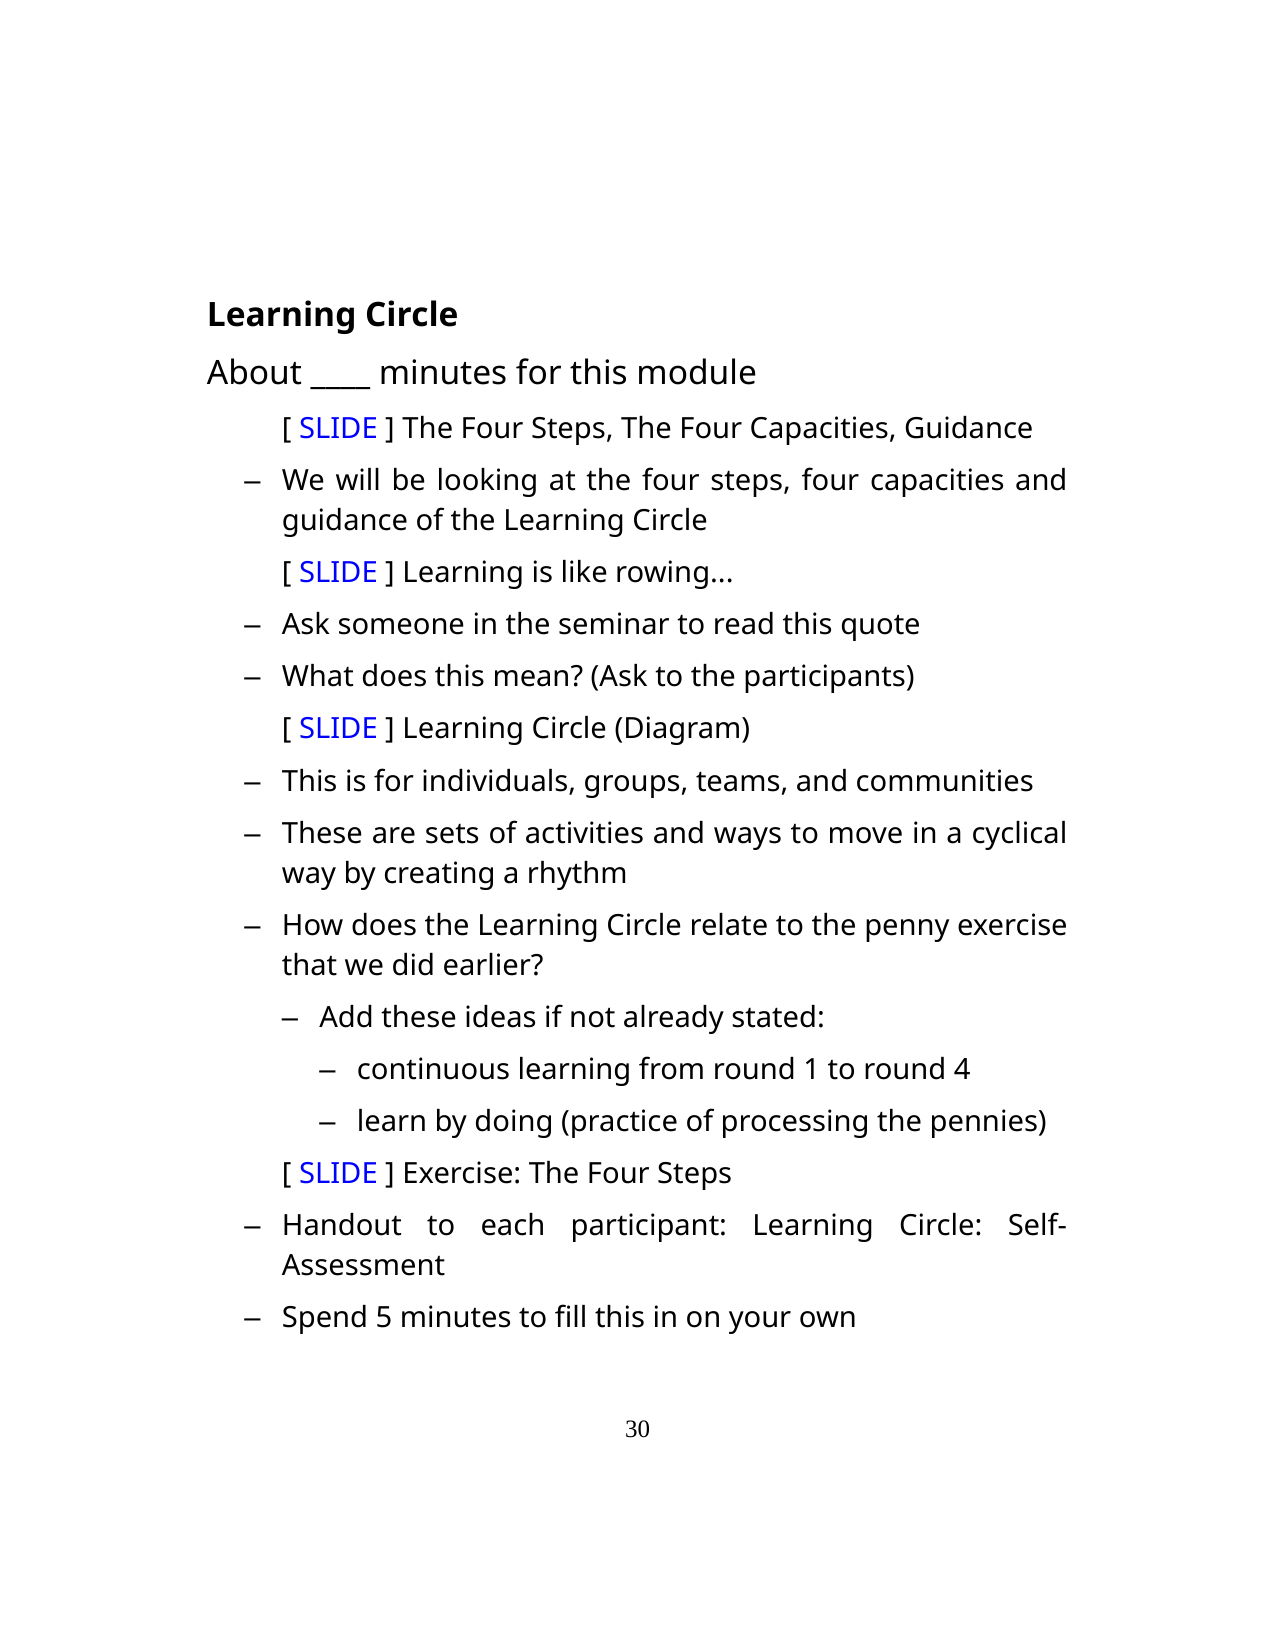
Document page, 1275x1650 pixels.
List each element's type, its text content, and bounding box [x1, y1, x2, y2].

list [ SLIDE ] Exercise: The Four Steps [244, 1152, 1068, 1192]
list How does the Learning Circle relate to the penny exercise that we did earlier? [244, 904, 1068, 983]
list Add these ideas if not already stated: [282, 996, 1068, 1036]
list continuous learning from round 1 to round 4 [319, 1048, 1068, 1088]
list Handout to each participant: Learning Circle: Self-Assessment [244, 1205, 1068, 1284]
list What does this mean? (Ask to the participants) [244, 656, 1068, 695]
list [ SLIDE ] The Four Steps, The Four Capacities, Guidance [244, 407, 1068, 447]
list We will be looking at the four steps, four capacities and guidance of the Learning Circle [244, 459, 1068, 539]
list [ SLIDE ] Learning is like rowing... [244, 551, 1068, 591]
text About ____ minutes for this module [207, 349, 1068, 395]
list Spend 5 minutes to fill this in on your own [244, 1297, 1068, 1336]
list [ SLIDE ] Learning Circle (Diagram) [244, 708, 1068, 747]
subtitle Learning Circle [207, 291, 1068, 336]
list Ask someone in the seminar to read this quote [244, 603, 1068, 643]
list learn by doing (practice of processing the pennies) [319, 1100, 1068, 1140]
list This is for individuals, groups, teams, and communities [244, 760, 1068, 800]
list These are sets of activities and ways to move in a cyclical way by creating a rhythm [244, 812, 1068, 892]
